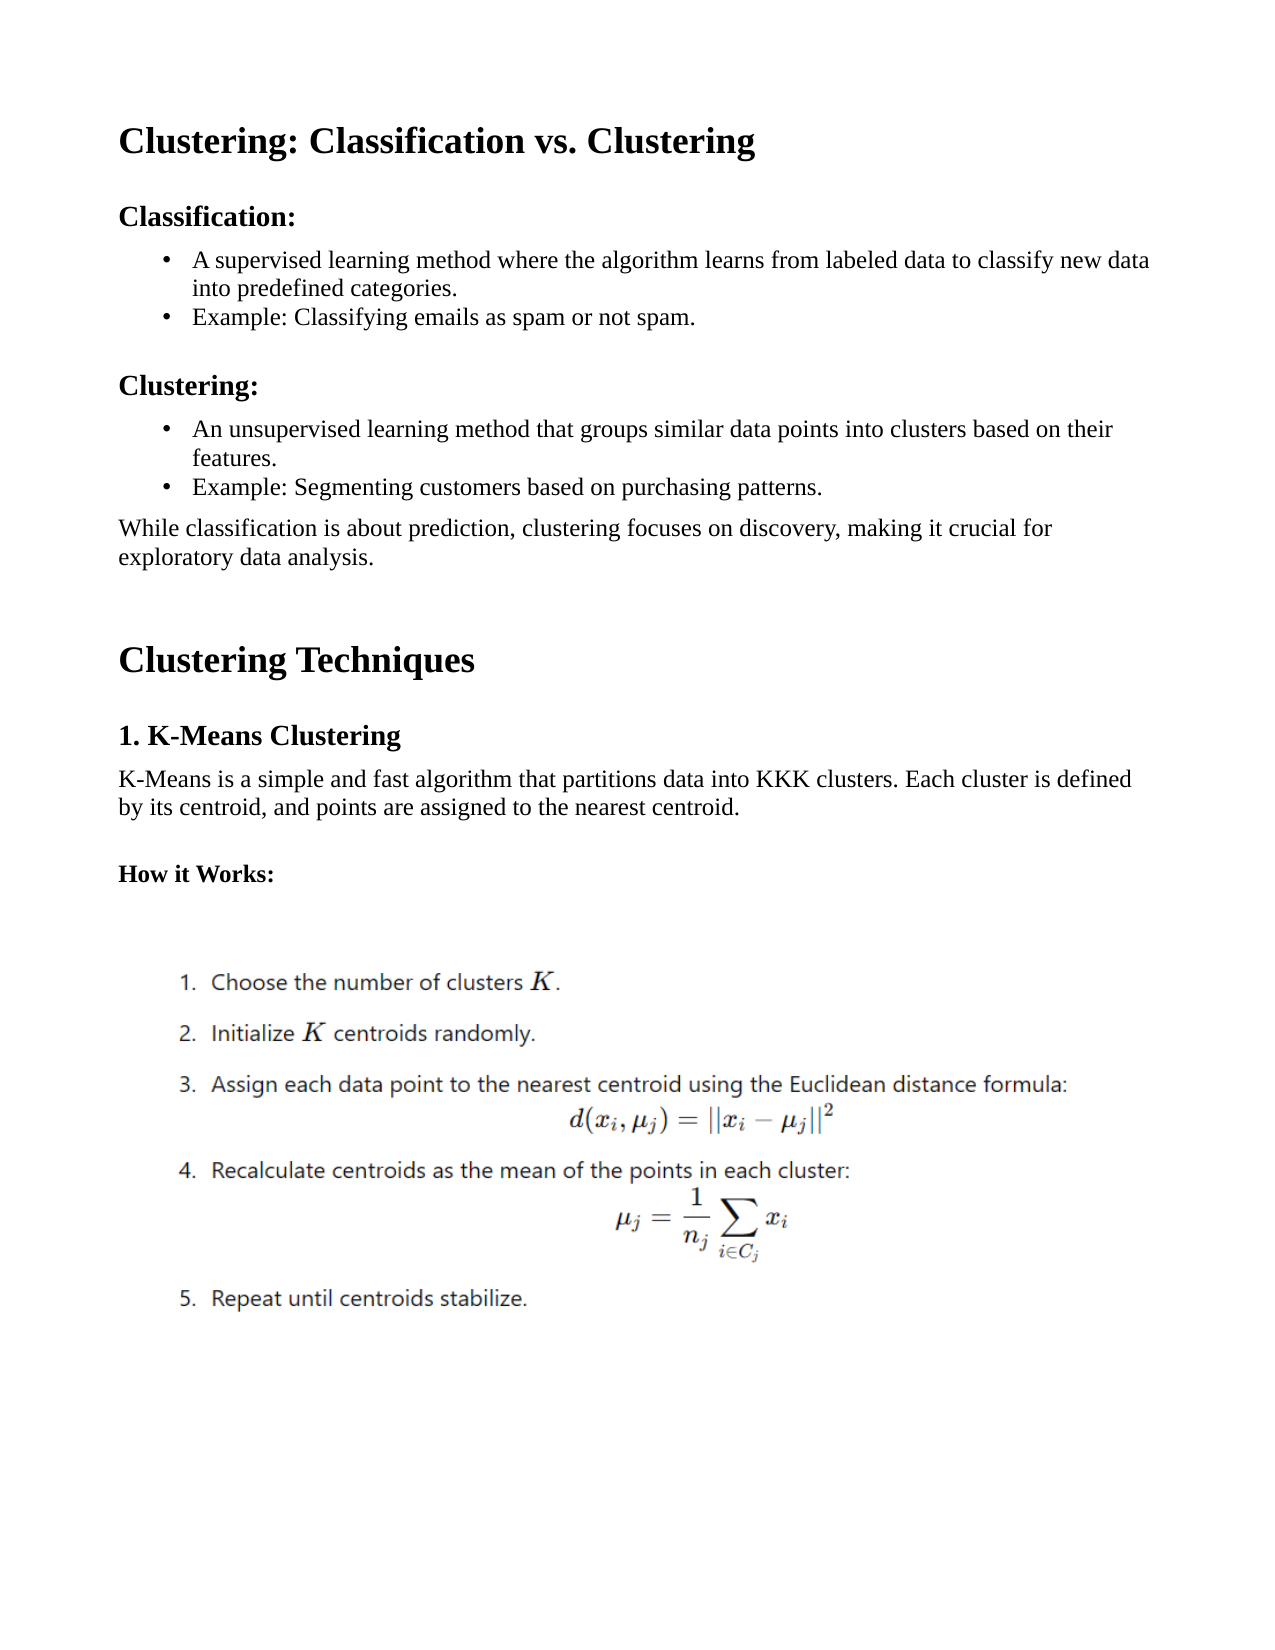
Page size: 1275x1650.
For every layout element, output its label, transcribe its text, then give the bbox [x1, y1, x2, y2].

subtitle Classification: [118, 199, 1157, 232]
list An unsupervised learning method that groups similar data points into clusters based on their features. [162, 414, 1157, 472]
picture [165, 955, 1095, 1331]
list Example: Segmenting customers based on purchasing patterns. [162, 472, 1157, 501]
subtitle Clustering: Classification vs. Clustering [118, 118, 1157, 161]
text While classification is about prediction, clustering focuses on discovery, making it crucial for exploratory data analysis. [118, 513, 1157, 571]
list Example: Classifying emails as spam or not spam. [162, 302, 1157, 331]
list A supervised learning method where the algorithm learns from labeled data to classify new data into predefined categories. [162, 245, 1157, 302]
subtitle Clustering: [118, 368, 1157, 402]
subtitle Clustering Techniques [118, 637, 1157, 680]
text K-Means is a simple and fast algorithm that partitions data into KKK clusters. Each cluster is defined by its centroid, and points are assigned to the nearest centroid. [118, 764, 1157, 821]
subtitle How it Works: [118, 859, 1157, 887]
subtitle 1. K-Means Clustering [118, 718, 1157, 751]
